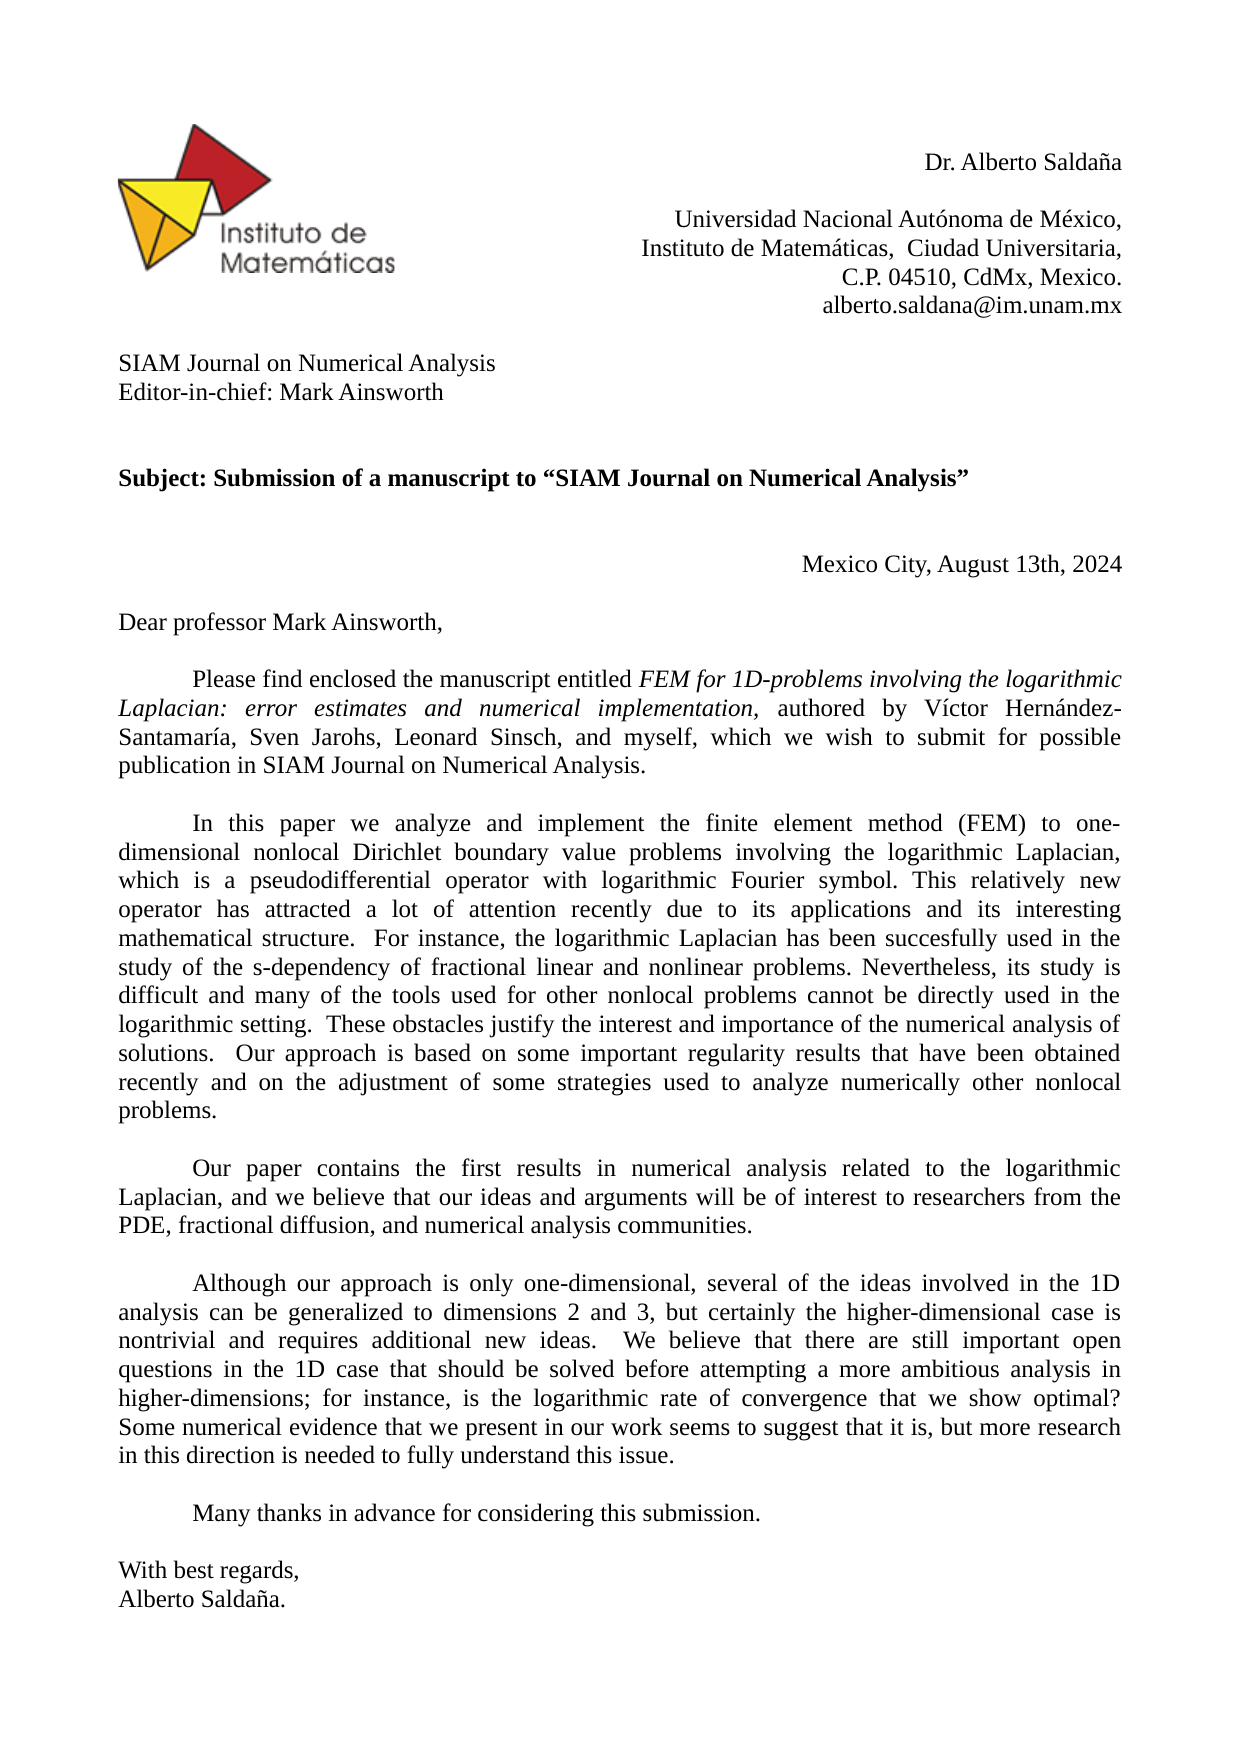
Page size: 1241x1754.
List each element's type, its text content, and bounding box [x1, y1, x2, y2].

text Dr. Alberto Saldaña [395, 147, 1122, 176]
text Although our approach is only one-dimensional, several of the ideas involved in the 1D analysis can be generalized to dimensions 2 and 3, but certainly the higher-dimensional case is nontrivial and requires additional new ideas. We believe that there are still important open questions in the 1D case that should be solved before attempting a more ambitious analysis in higher-dimensions; for instance, is the logarithmic rate of convergence that we show optimal? Some numerical evidence that we present in our work seems to suggest that it is, but more research in this direction is needed to fully understand this issue. [118, 1268, 1122, 1469]
text Our paper contains the first results in numerical analysis related to the logarithmic Laplacian, and we believe that our ideas and arguments will be of interest to researchers from the PDE, fractional diffusion, and numerical analysis communities. [118, 1153, 1122, 1239]
text Mexico City, August 13th, 2024 [118, 549, 1122, 578]
text Instituto de Matemáticas, Ciudad Universitaria, [395, 233, 1122, 262]
text Dear professor Mark Ainsworth, [118, 607, 1122, 636]
text Many thanks in advance for considering this submission. [118, 1498, 1122, 1527]
text Alberto Saldaña. [118, 1584, 1122, 1613]
text Please find enclosed the manuscript entitled FEM for 1D-problems involving the logarithmic Laplacian: error estimates and numerical implementation, authored by Víctor Hernández-Santamaría, Sven Jarohs, Leonard Sinsch, and myself, which we wish to submit for possible publication in SIAM Journal on Numerical Analysis. [118, 664, 1122, 779]
text In this paper we analyze and implement the finite element method (FEM) to one-dimensional nonlocal Dirichlet boundary value problems involving the logarithmic Laplacian, which is a pseudodifferential operator with logarithmic Fourier symbol. This relatively new operator has attracted a lot of attention recently due to its applications and its interesting mathematical structure. For instance, the logarithmic Laplacian has been succesfully used in the study of the s-dependency of fractional linear and nonlinear problems. Nevertheless, its study is difficult and many of the tools used for other nonlocal problems cannot be directly used in the logarithmic setting. These obstacles justify the interest and importance of the numerical analysis of solutions. Our approach is based on some important regularity results that have been obtained recently and on the adjustment of some strategies used to analyze numerically other nonlocal problems. [118, 808, 1122, 1124]
text C.P. 04510, CdMx, Mexico. [118, 262, 1122, 291]
picture [117, 124, 395, 273]
text SIAM Journal on Numerical Analysis [118, 348, 1122, 377]
text Universidad Nacional Autónoma de México, [395, 204, 1122, 233]
text alberto.saldana@im.unam.mx [118, 291, 1122, 319]
text With best regards, [118, 1556, 1122, 1584]
text Subject: Submission of a manuscript to “SIAM Journal on Numerical Analysis” [118, 463, 1122, 492]
text Editor-in-chief: Mark Ainsworth [118, 377, 1122, 406]
